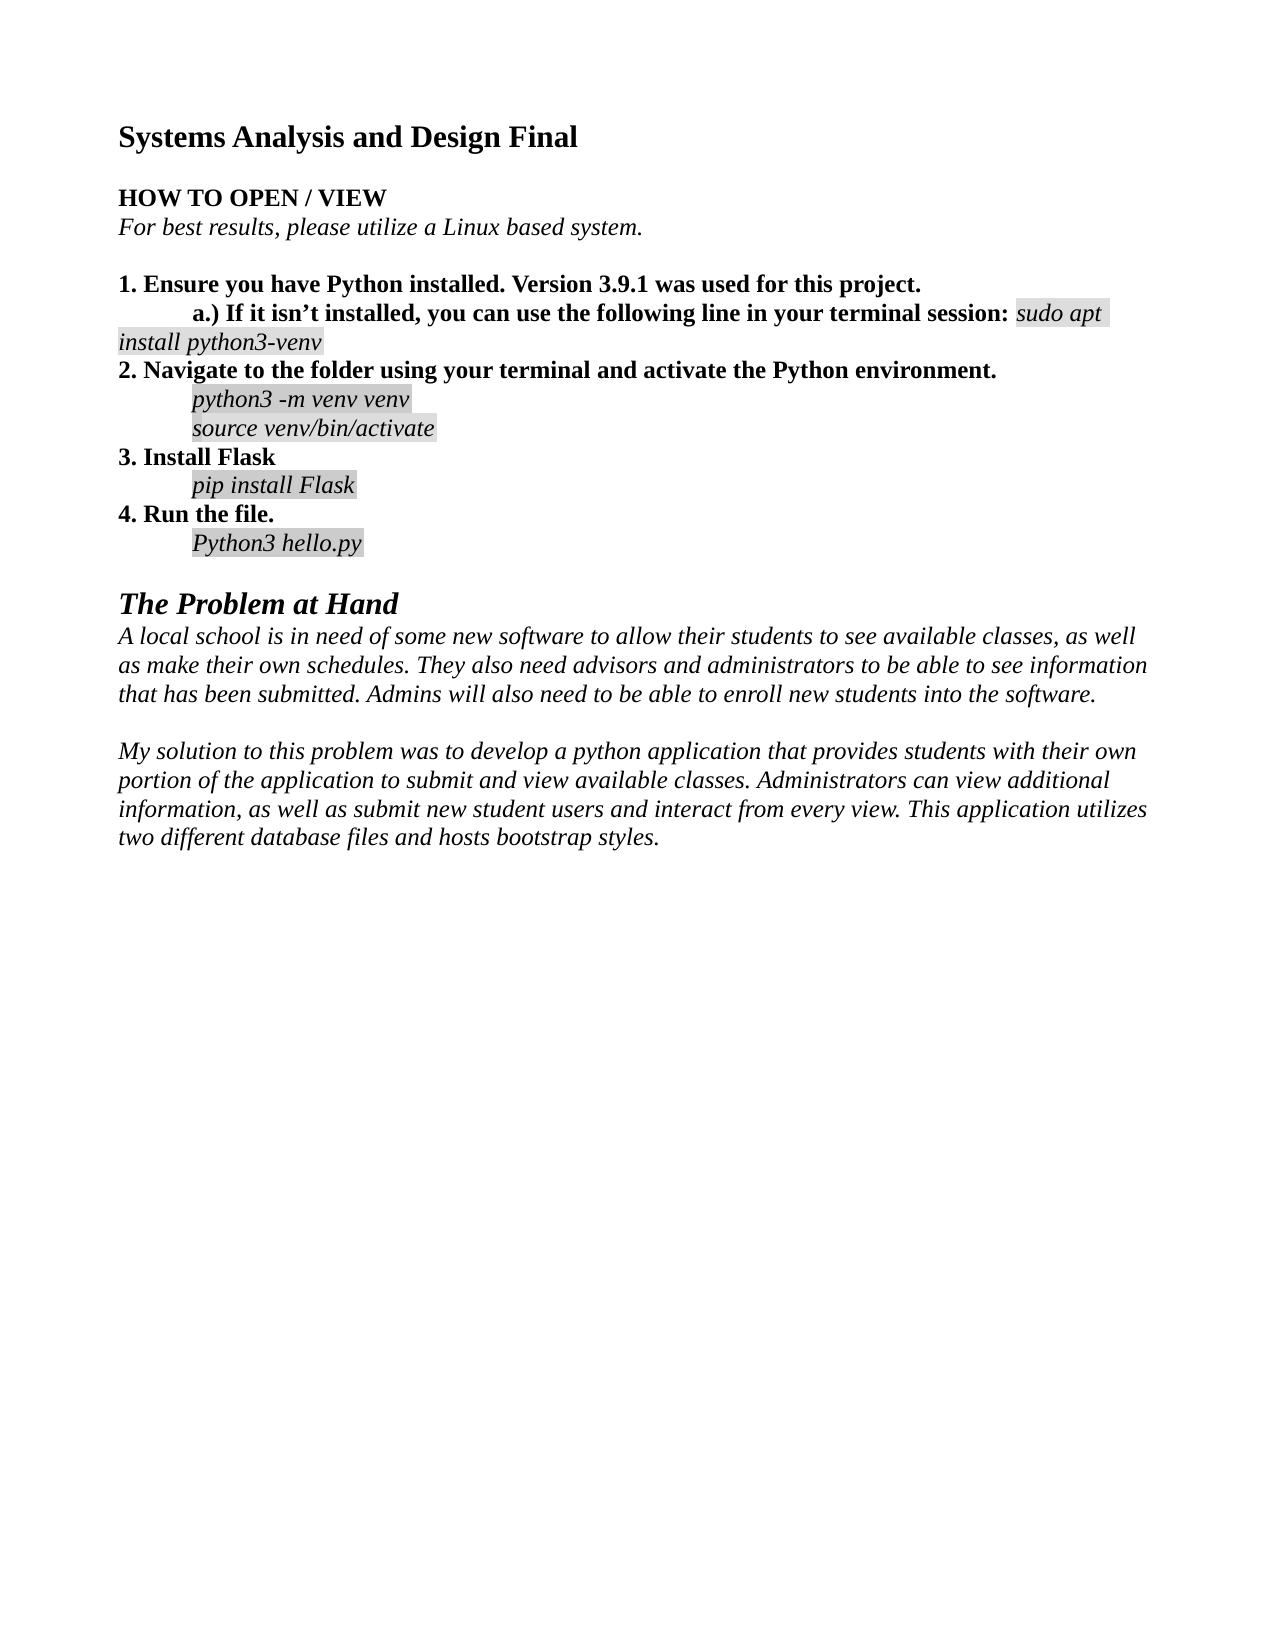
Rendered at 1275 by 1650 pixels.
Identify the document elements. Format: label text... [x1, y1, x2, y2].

text 3. Install Flask [118, 442, 1157, 470]
text HOW TO OPEN / VIEW [118, 183, 1157, 212]
text 1. Ensure you have Python installed. Version 3.9.1 was used for this project. [118, 269, 1157, 298]
text 2. Navigate to the folder using your terminal and activate the Python environment. [118, 355, 1157, 384]
text a.) If it isn’t installed, you can use the following line in your terminal session: sudo apt install python3-venv [118, 298, 1157, 355]
text pip install Flask [118, 470, 1157, 499]
text The Problem at Hand [118, 585, 1157, 621]
text A local school is in need of some new software to allow their students to see available classes, as well as make their own schedules. They also need advisors and administrators to be able to see information that has been submitted. Admins will also need to be able to enroll new students into the software. [118, 621, 1157, 707]
text python3 -m venv venv [118, 384, 1157, 413]
text source venv/bin/activate [118, 413, 1157, 442]
text My solution to this problem was to develop a python application that provides students with their own portion of the application to submit and view available classes. Administrators can view additional information, as well as submit new student users and interact from every view. This application utilizes two different database files and hosts bootstrap styles. [118, 736, 1157, 851]
text Systems Analysis and Design Final [118, 118, 1157, 154]
text Python3 hello.py [118, 528, 1157, 557]
text 4. Run the file. [118, 499, 1157, 528]
text For best results, please utilize a Linux based system. [118, 212, 1157, 240]
